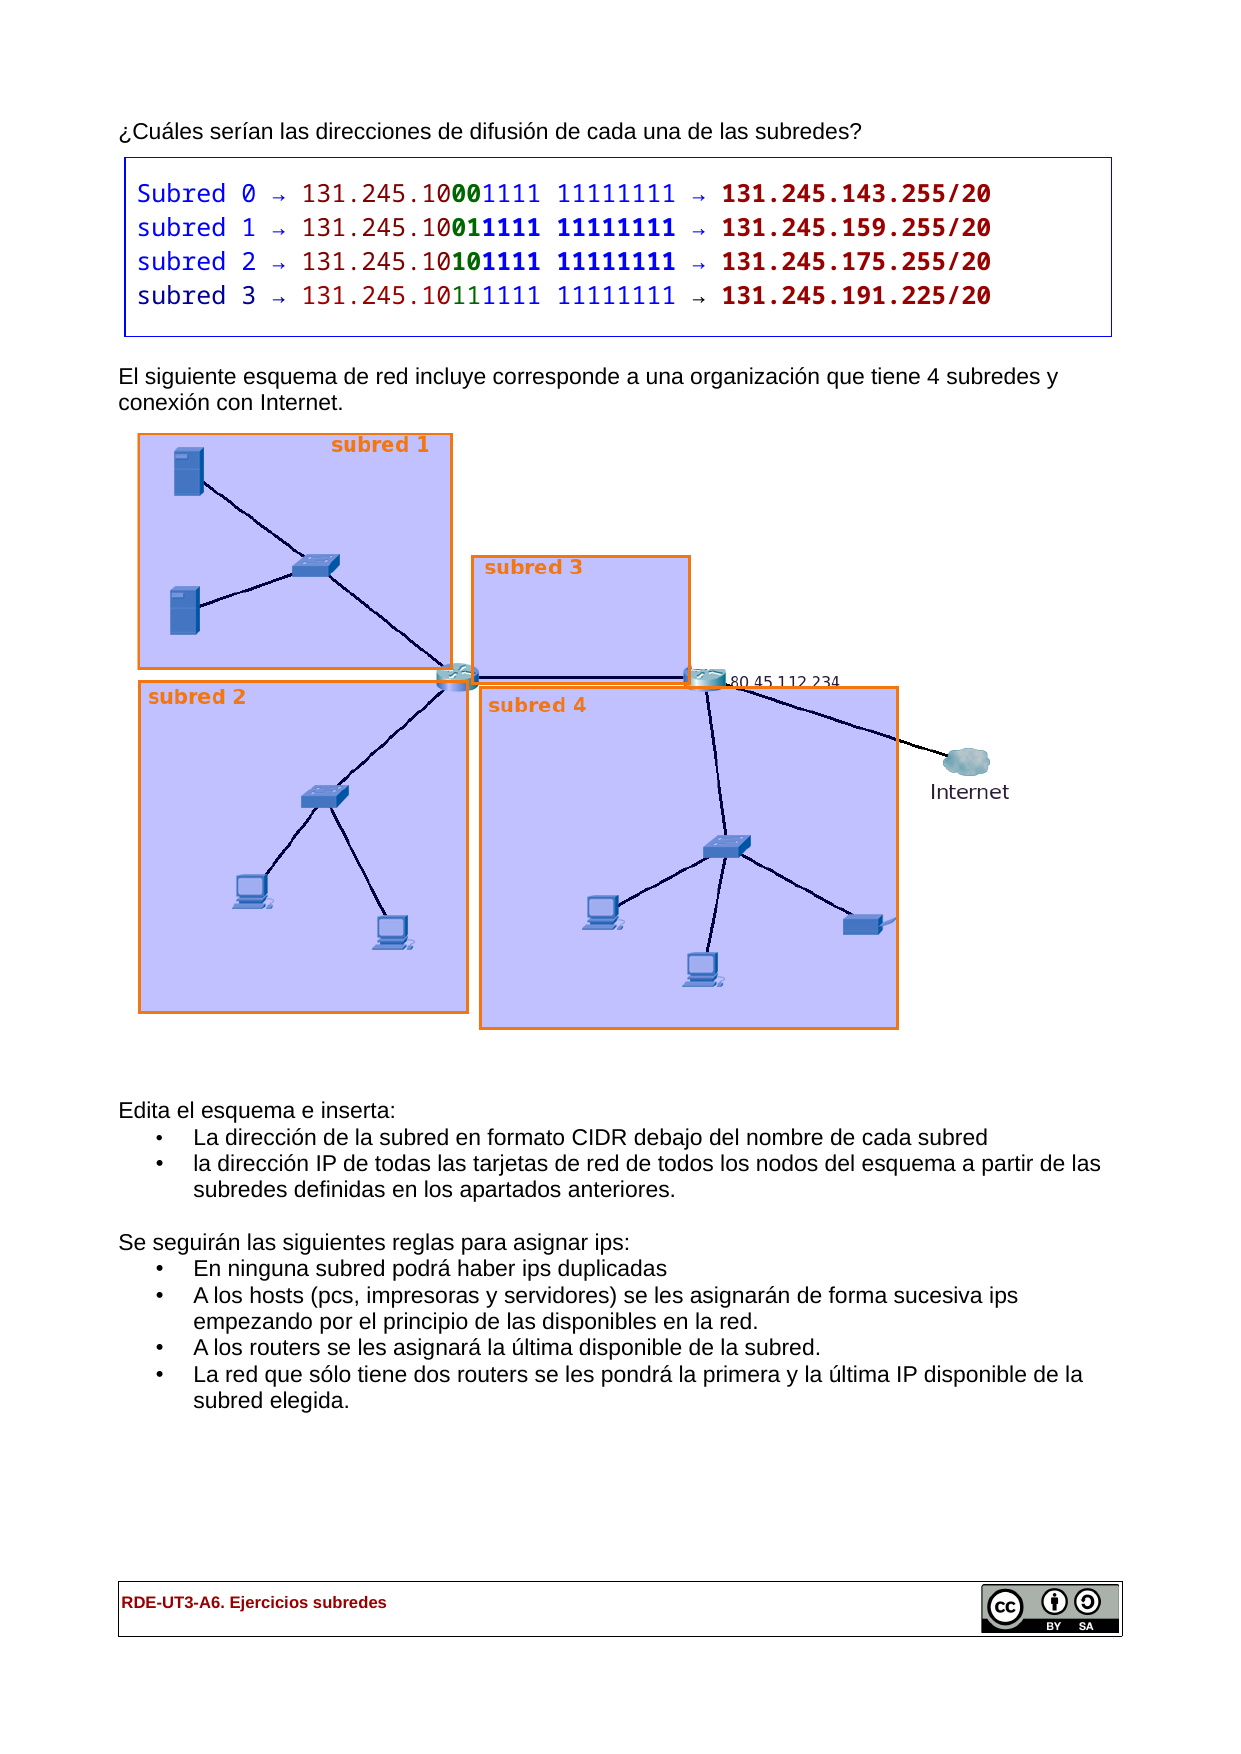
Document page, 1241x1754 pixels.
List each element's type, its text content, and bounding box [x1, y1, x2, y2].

list la dirección IP de todas las tarjetas de red de todos los nodos del esquema a partir de las subredes definidas en los apartados anteriores. [156, 1150, 1122, 1203]
list A los routers se les asignará la última disponible de la subred. [156, 1334, 1122, 1361]
picture [118, 415, 1123, 1045]
text Edita el esquema e inserta: [118, 1097, 1122, 1123]
text El siguiente esquema de red incluye corresponde a una organización que tiene 4 subredes y conexión con Internet. [118, 363, 1122, 415]
table_header Subred 0 → 131.245.10001111 11111111 → 131.245.143.255/20 subred 1 → 131.245.10011111 11111111 → 131.245.159.255/20 subred 2 → 131.245.10101111 11111111 → 131.245.175.255/20 subred 3 → 131.245.10111111 11111111 → 131.245.191.225/20 [126, 158, 1111, 336]
list La red que sólo tiene dos routers se les pondrá la primera y la última IP disponible de la subred elegida. [156, 1361, 1122, 1413]
text ¿Cuáles serían las direcciones de difusión de cada una de las subredes? [118, 118, 1122, 144]
list La dirección de la subred en formato CIDR debajo del nombre de cada subred [156, 1123, 1122, 1150]
picture [981, 1584, 1119, 1633]
text Se seguirán las siguientes reglas para asignar ips: [118, 1229, 1122, 1255]
list A los hosts (pcs, impresoras y servidores) se les asignarán de forma sucesiva ips empezando por el principio de las disponibles en la red. [156, 1282, 1122, 1334]
list En ninguna subred podrá haber ips duplicadas [156, 1255, 1122, 1282]
